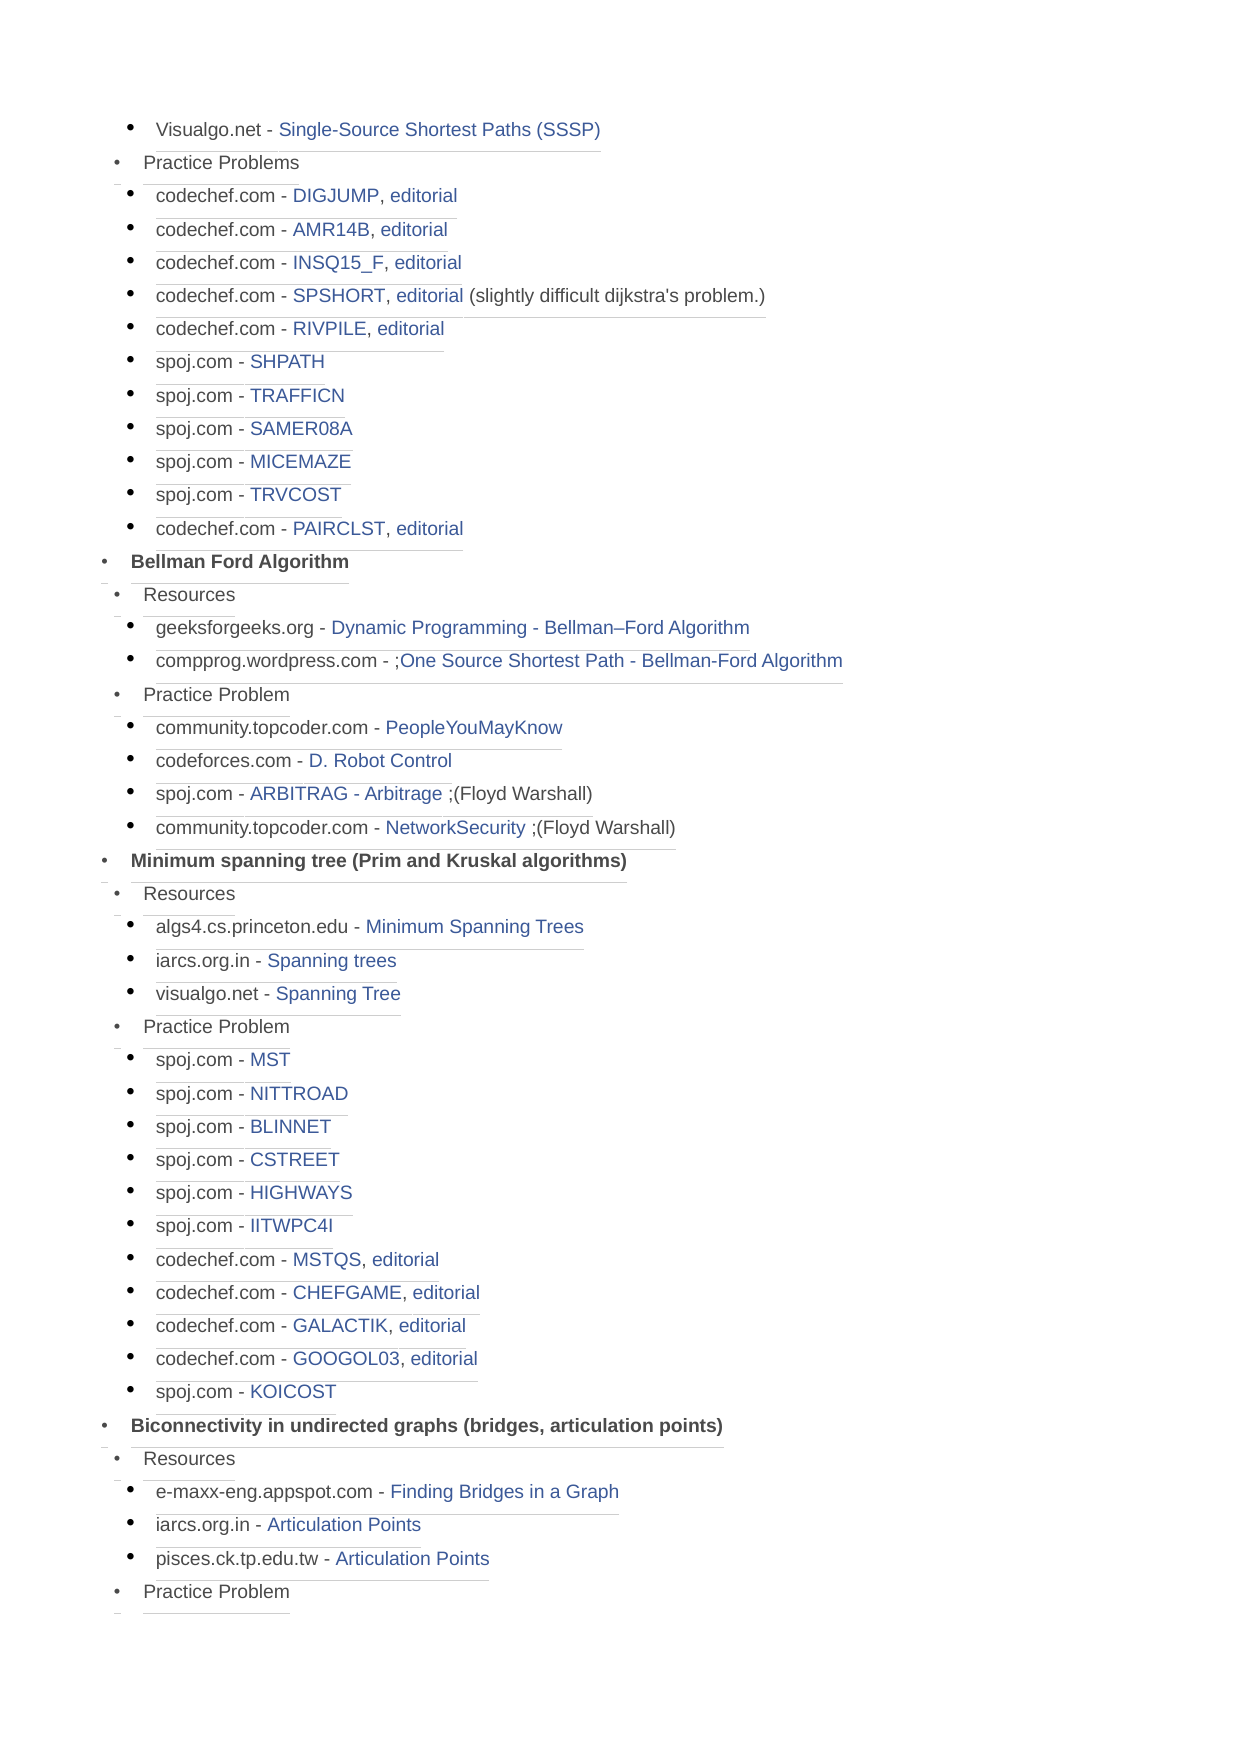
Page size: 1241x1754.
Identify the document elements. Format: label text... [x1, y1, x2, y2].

list codechef.com - RIVPILE, editorial [156, 317, 1122, 351]
list codechef.com - AMR14B, editorial [156, 218, 1122, 251]
list iarcs.org.in - Articulation Points [156, 1514, 1122, 1547]
list iarcs.org.in - Spanning trees [156, 949, 1122, 982]
list visualgo.net - Spanning Tree [156, 982, 1122, 1015]
list spoj.com - NITTROAD [156, 1082, 1122, 1115]
list spoj.com - BLINNET [156, 1115, 1122, 1148]
list Biconnectivity in undirected graphs (bridges, articulation points) [131, 1414, 1122, 1447]
list spoj.com - ARBITRAG - Arbitrage ;(Floyd Warshall) [156, 783, 1122, 816]
list spoj.com - TRVCOST [156, 484, 1122, 517]
list compprog.wordpress.com - ;One Source Shortest Path - Bellman-Ford Algorithm [156, 650, 1122, 683]
list codechef.com - PAIRCLST, editorial [156, 517, 1122, 550]
list spoj.com - IITWPC4I [156, 1215, 1122, 1248]
list Practice Problem [143, 683, 1122, 716]
list codechef.com - INSQ15_F, editorial [156, 251, 1122, 284]
list codeforces.com - D. Robot Control [156, 749, 1122, 783]
list codechef.com - CHEFGAME, editorial [156, 1281, 1122, 1314]
list pisces.ck.tp.edu.tw - Articulation Points [156, 1547, 1122, 1580]
list Minimum spanning tree (Prim and Kruskal algorithms) [131, 849, 1122, 882]
list spoj.com - HIGHWAYS [156, 1181, 1122, 1215]
list geeksforgeeks.org - Dynamic Programming - Bellman–Ford Algorithm [156, 617, 1122, 650]
list Resources [143, 1447, 1122, 1481]
list Resources [143, 882, 1122, 916]
list community.topcoder.com - PeopleYouMayKnow [156, 716, 1122, 749]
list spoj.com - MICEMAZE [156, 450, 1122, 484]
list spoj.com - SAMER08A [156, 417, 1122, 450]
list Bellman Ford Algorithm [131, 550, 1122, 583]
list codechef.com - GOOGOL03, editorial [156, 1348, 1122, 1381]
list Resources [143, 583, 1122, 617]
list Practice Problem [143, 1015, 1122, 1048]
list codechef.com - MSTQS, editorial [156, 1248, 1122, 1281]
list spoj.com - KOICOST [156, 1381, 1122, 1414]
list spoj.com - MST [156, 1048, 1122, 1082]
list spoj.com - SHPATH [156, 351, 1122, 384]
list Practice Problem [143, 1580, 1122, 1613]
list e-maxx-eng.appspot.com - Finding Bridges in a Graph [156, 1481, 1122, 1514]
list codechef.com - SPSHORT, editorial (slightly difficult dijkstra's problem.) [156, 284, 1122, 317]
list community.topcoder.com - NetworkSecurity ;(Floyd Warshall) [156, 816, 1122, 849]
list Visualgo.net - Single-Source Shortest Paths (SSSP) [156, 118, 1122, 151]
list Practice Problems [143, 151, 1122, 184]
list codechef.com - DIGJUMP, editorial [156, 184, 1122, 218]
list algs4.cs.princeton.edu - Minimum Spanning Trees [156, 916, 1122, 949]
list codechef.com - GALACTIK, editorial [156, 1314, 1122, 1348]
list spoj.com - TRAFFICN [156, 384, 1122, 417]
list spoj.com - CSTREET [156, 1148, 1122, 1181]
